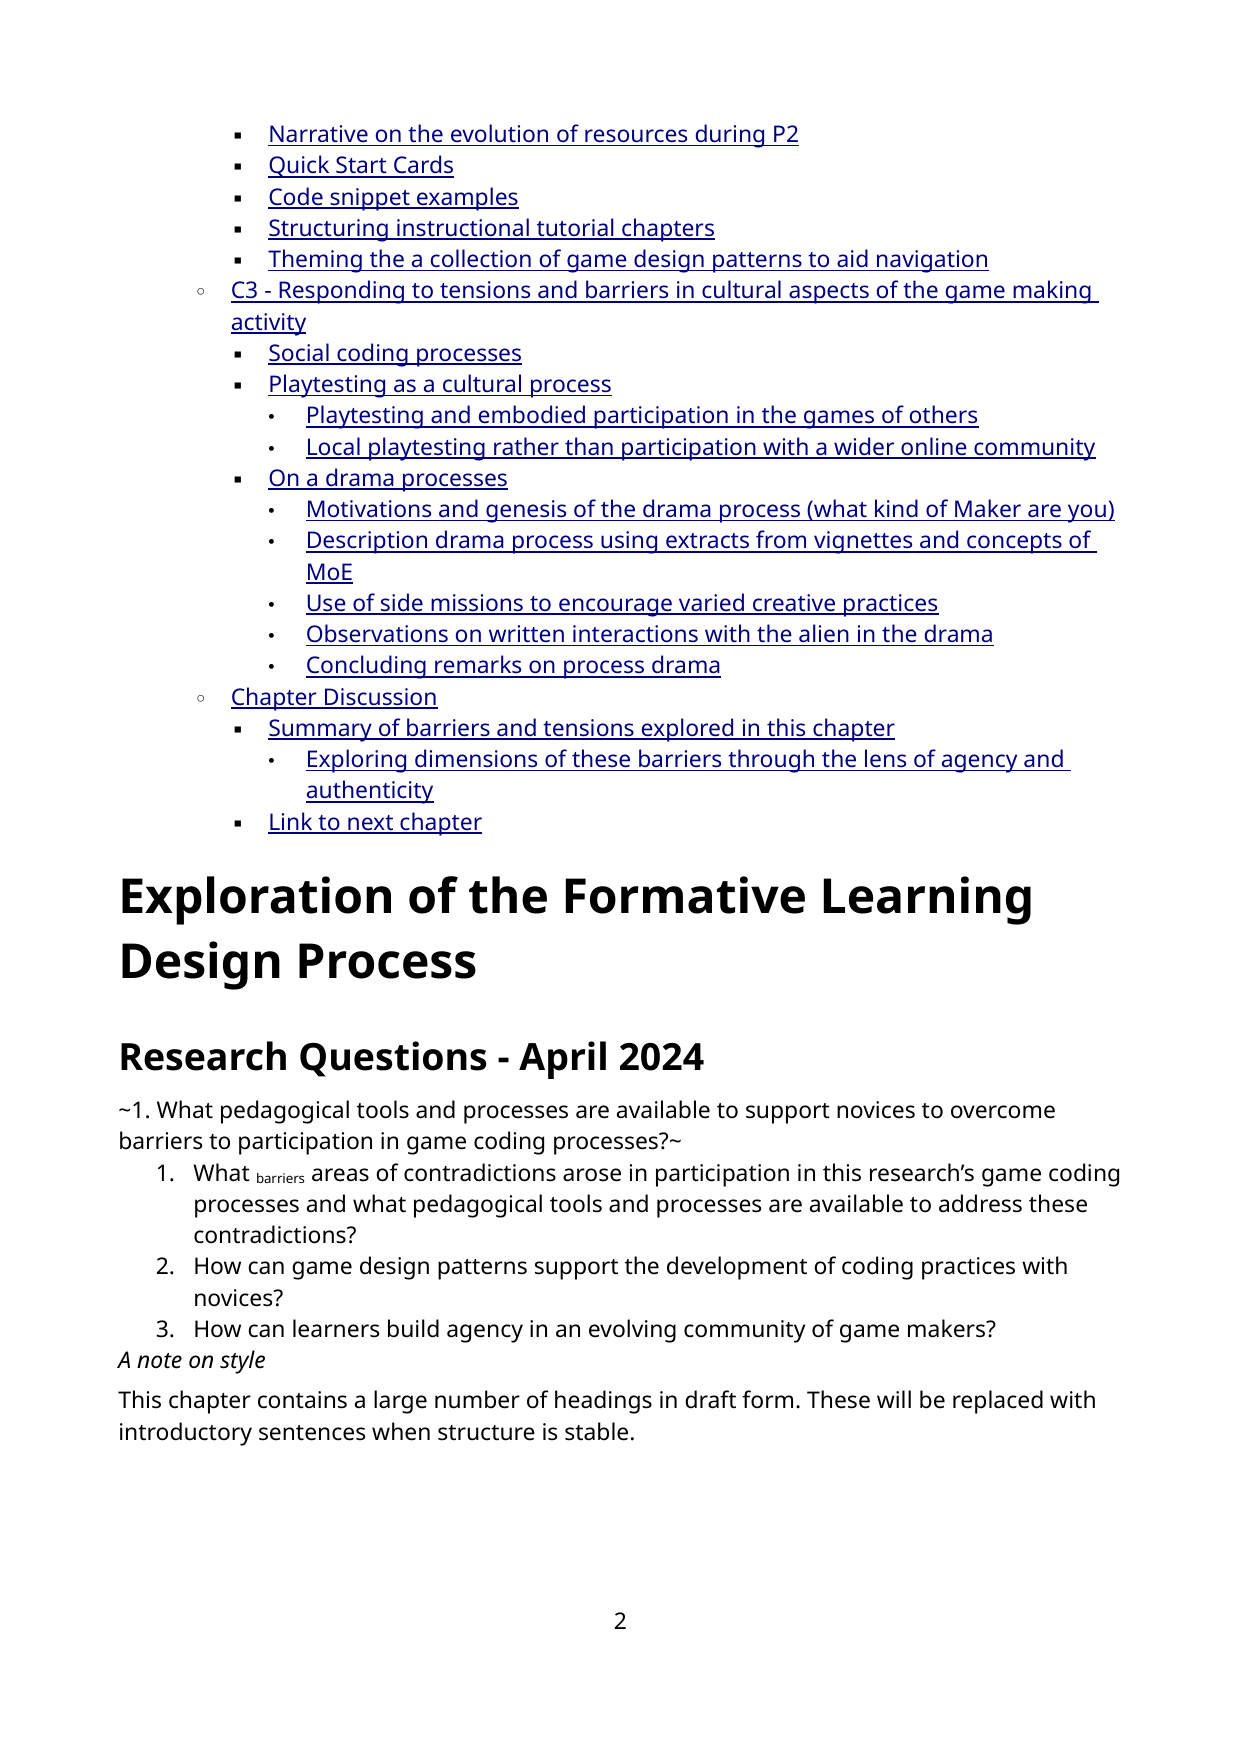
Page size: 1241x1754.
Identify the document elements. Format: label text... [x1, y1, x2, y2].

list How can game design patterns support the development of coding practices with novices? [156, 1250, 1122, 1313]
list Playtesting as a cultural process [231, 368, 1122, 399]
text This chapter contains a large number of headings in draft form. These will be replaced with introductory sentences when structure is stable. [118, 1384, 1122, 1447]
list Exploring dimensions of these barriers through the lens of agency and authenticity [268, 743, 1122, 806]
list Observations on written interactions with the alien in the drama [268, 618, 1122, 649]
list Summary of barriers and tensions explored in this chapter [231, 712, 1122, 743]
subtitle Research Questions - April 2024 [118, 1030, 1122, 1081]
list Motivations and genesis of the drama process (what kind of Maker are you) [268, 493, 1122, 524]
list Theming the a collection of game design patterns to aid navigation [231, 243, 1122, 274]
list Structuring instructional tutorial chapters [231, 212, 1122, 243]
list C3 - Responding to tensions and barriers in cultural aspects of the game making activity [193, 274, 1122, 337]
subtitle Exploration of the Formative Learning Design Process [118, 862, 1122, 993]
list How can learners build agency in an evolving community of game makers? [156, 1313, 1122, 1344]
list On a drama processes [231, 462, 1122, 493]
text ~1. What pedagogical tools and processes are available to support novices to overcome barriers to participation in game coding processes?~ [118, 1094, 1122, 1156]
list Description drama process using extracts from vignettes and concepts of MoE [268, 524, 1122, 587]
list Local playtesting rather than participation with a wider online community [268, 431, 1122, 462]
list Link to next chapter [231, 806, 1122, 837]
list Use of side missions to encourage varied creative practices [268, 587, 1122, 618]
list Playtesting and embodied participation in the games of others [268, 399, 1122, 431]
list Code snippet examples [231, 181, 1122, 212]
list Chapter Discussion [193, 681, 1122, 712]
list Concluding remarks on process drama [268, 649, 1122, 681]
list Social coding processes [231, 337, 1122, 368]
list Narrative on the evolution of resources during P2 [231, 118, 1122, 149]
list Quick Start Cards [231, 149, 1122, 181]
list What barriers areas of contradictions arose in participation in this research’s game coding processes and what pedagogical tools and processes are available to address these contradictions? [156, 1156, 1122, 1250]
text A note on style [118, 1344, 1122, 1375]
